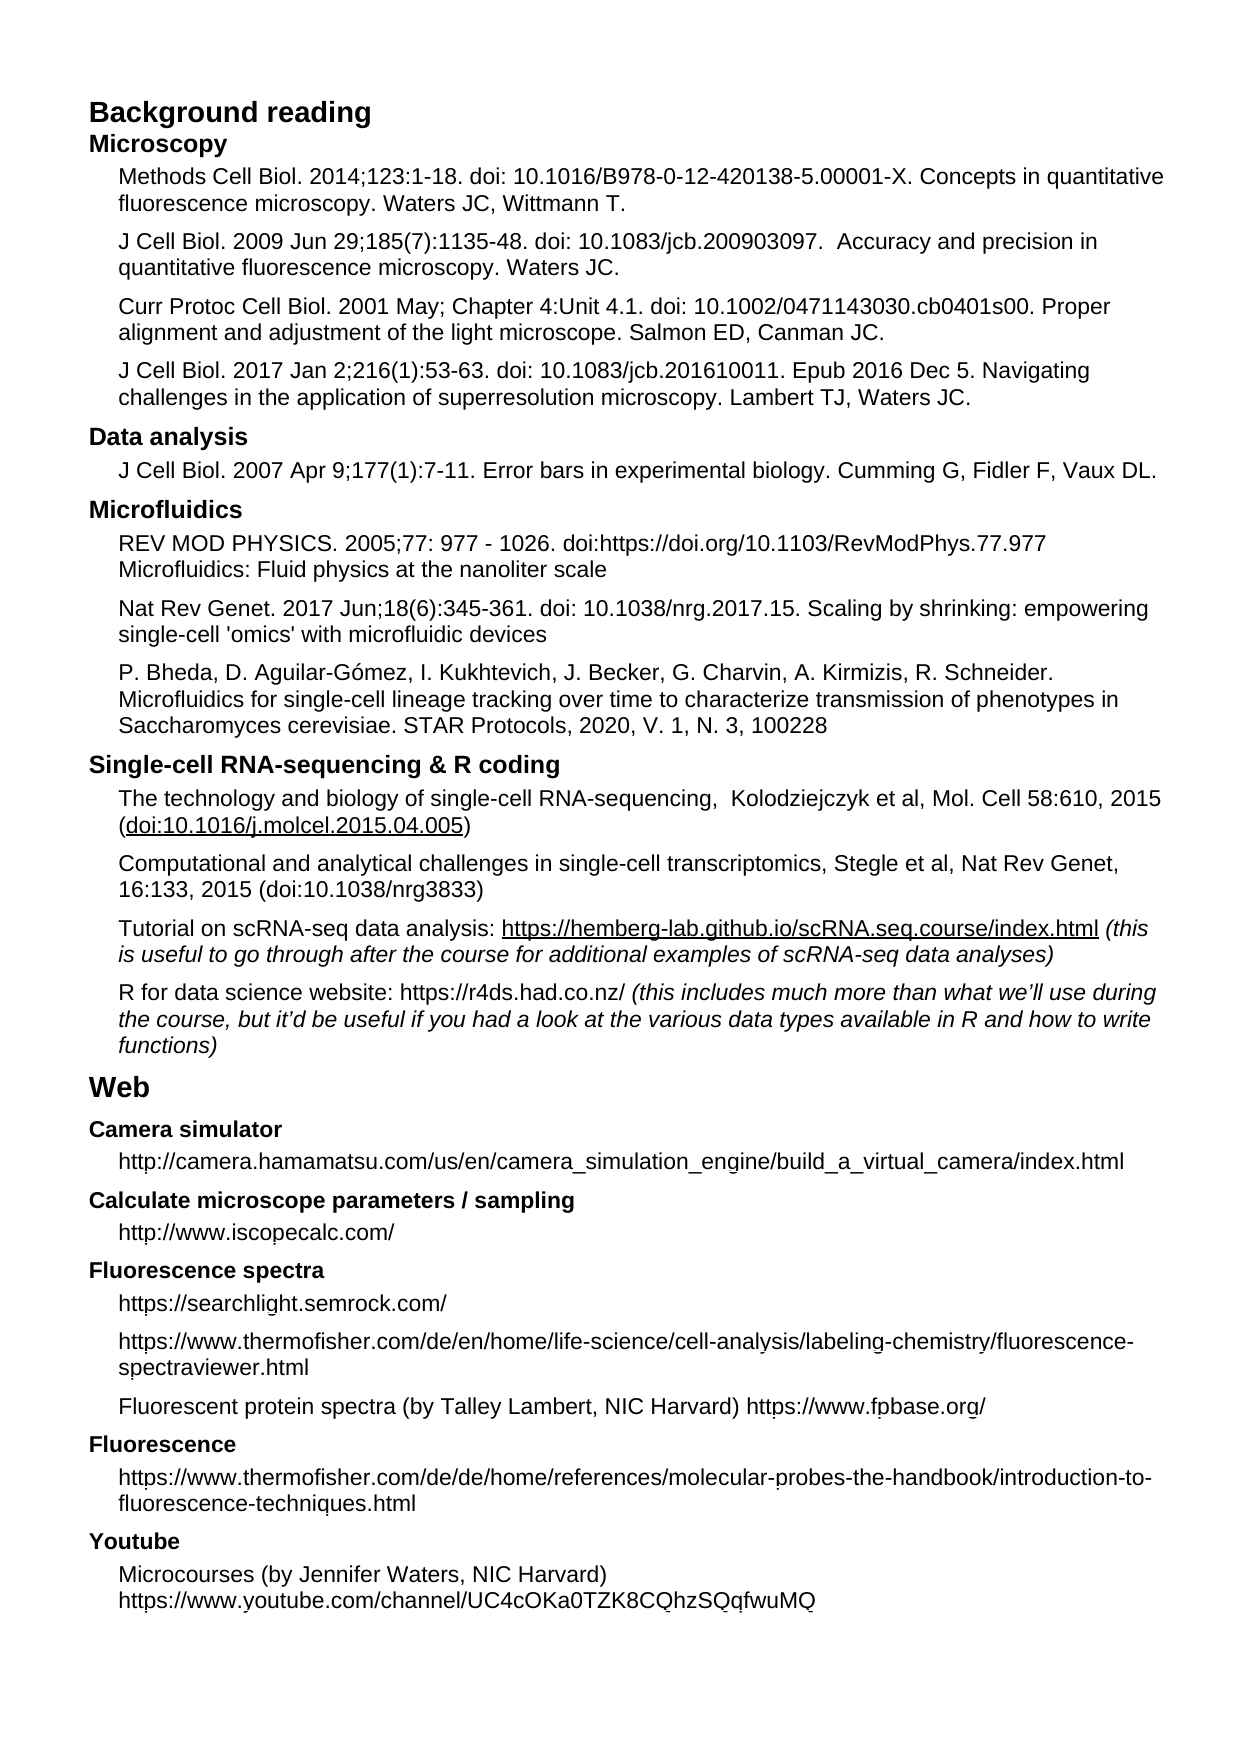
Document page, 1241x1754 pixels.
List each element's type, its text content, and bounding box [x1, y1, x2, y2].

text J Cell Biol. 2009 Jun 29;185(7):1135-48. doi: 10.1083/jcb.200903097. Accuracy and precision in quantitative fluorescence microscopy. Waters JC. [118, 228, 1169, 281]
list The technology and biology of single-cell RNA-sequencing, Kolodziejczyk et al, Mol. Cell 58:610, 2015 (doi:10.1016/j.molcel.2015.04.005) [118, 785, 1169, 838]
text Calculate microscope parameters / sampling [88, 1187, 1169, 1213]
text Nat Rev Genet. 2017 Jun;18(6):345-361. doi: 10.1038/nrg.2017.15. Scaling by shrinking: empowering single-cell 'omics' with microfluidic devices [118, 595, 1169, 647]
list R for data science website: https://r4ds.had.co.nz/ (this includes much more than what we’ll use during the course, but it’d be useful if you had a look at the various data types available in R and how to write functions) [118, 979, 1169, 1058]
text Background reading [88, 95, 1169, 128]
text Youtube [88, 1528, 1169, 1554]
text Methods Cell Biol. 2014;123:1-18. doi: 10.1016/B978-0-12-420138-5.00001-X. Concepts in quantitative fluorescence microscopy. Waters JC, Wittmann T. [118, 163, 1169, 216]
text http://camera.hamamatsu.com/us/en/camera_simulation_engine/build_a_virtual_camera/index.html [118, 1148, 1169, 1174]
text Fluorescent protein spectra (by Talley Lambert, NIC Harvard) https://www.fpbase.org/ [118, 1393, 1169, 1419]
text J Cell Biol. 2017 Jan 2;216(1):53-63. doi: 10.1083/jcb.201610011. Epub 2016 Dec 5. Navigating challenges in the application of superresolution microscopy. Lambert TJ, Waters JC. [118, 357, 1169, 410]
text REV MOD PHYSICS. 2005;77: 977 - 1026. doi:https://doi.org/10.1103/RevModPhys.77.977 Microfluidics: Fluid physics at the nanoliter scale [118, 530, 1169, 583]
text Web [88, 1070, 1169, 1104]
list Tutorial on scRNA-seq data analysis: https://hemberg-lab.github.io/scRNA.seq.course/index.html (this is useful to go through after the course for additional examples of scRNA-seq data analyses) [118, 914, 1169, 967]
text https://searchlight.semrock.com/ [118, 1290, 1169, 1316]
text http://www.iscopecalc.com/ [118, 1219, 1169, 1245]
text Microcourses (by Jennifer Waters, NIC Harvard) https://www.youtube.com/channel/UC4cOKa0TZK8CQhzSQqfwuMQ [118, 1561, 1169, 1613]
list Computational and analytical challenges in single-cell transcriptomics, Stegle et al, Nat Rev Genet, 16:133, 2015 (doi:10.1038/nrg3833) [118, 850, 1169, 903]
text Single-cell RNA-sequencing & R coding [88, 750, 1169, 779]
text Microscopy [88, 128, 1169, 157]
text Data analysis [88, 422, 1169, 451]
text Curr Protoc Cell Biol. 2001 May; Chapter 4:Unit 4.1. doi: 10.1002/0471143030.cb0401s00. Proper alignment and adjustment of the light microscope. Salmon ED, Canman JC. [118, 293, 1169, 345]
text https://www.thermofisher.com/de/de/home/references/molecular-probes-the-handbook/introduction-to-fluorescence-techniques.html [118, 1463, 1169, 1516]
text Camera simulator [88, 1116, 1169, 1142]
text Microfluidics [88, 495, 1169, 524]
text Fluorescence [88, 1431, 1169, 1457]
text Fluorescence spectra [88, 1257, 1169, 1284]
text https://www.thermofisher.com/de/en/home/life-science/cell-analysis/labeling-chemistry/fluorescence-spectraviewer.html [118, 1328, 1169, 1381]
text P. Bheda, D. Aguilar-Gómez, I. Kukhtevich, J. Becker, G. Charvin, A. Kirmizis, R. Schneider. Microfluidics for single-cell lineage tracking over time to characterize transmission of phenotypes in Saccharomyces cerevisiae. STAR Protocols, 2020, V. 1, N. 3, 100228 [118, 659, 1169, 738]
text J Cell Biol. 2007 Apr 9;177(1):7-11. Error bars in experimental biology. Cumming G, Fidler F, Vaux DL. [118, 457, 1169, 483]
